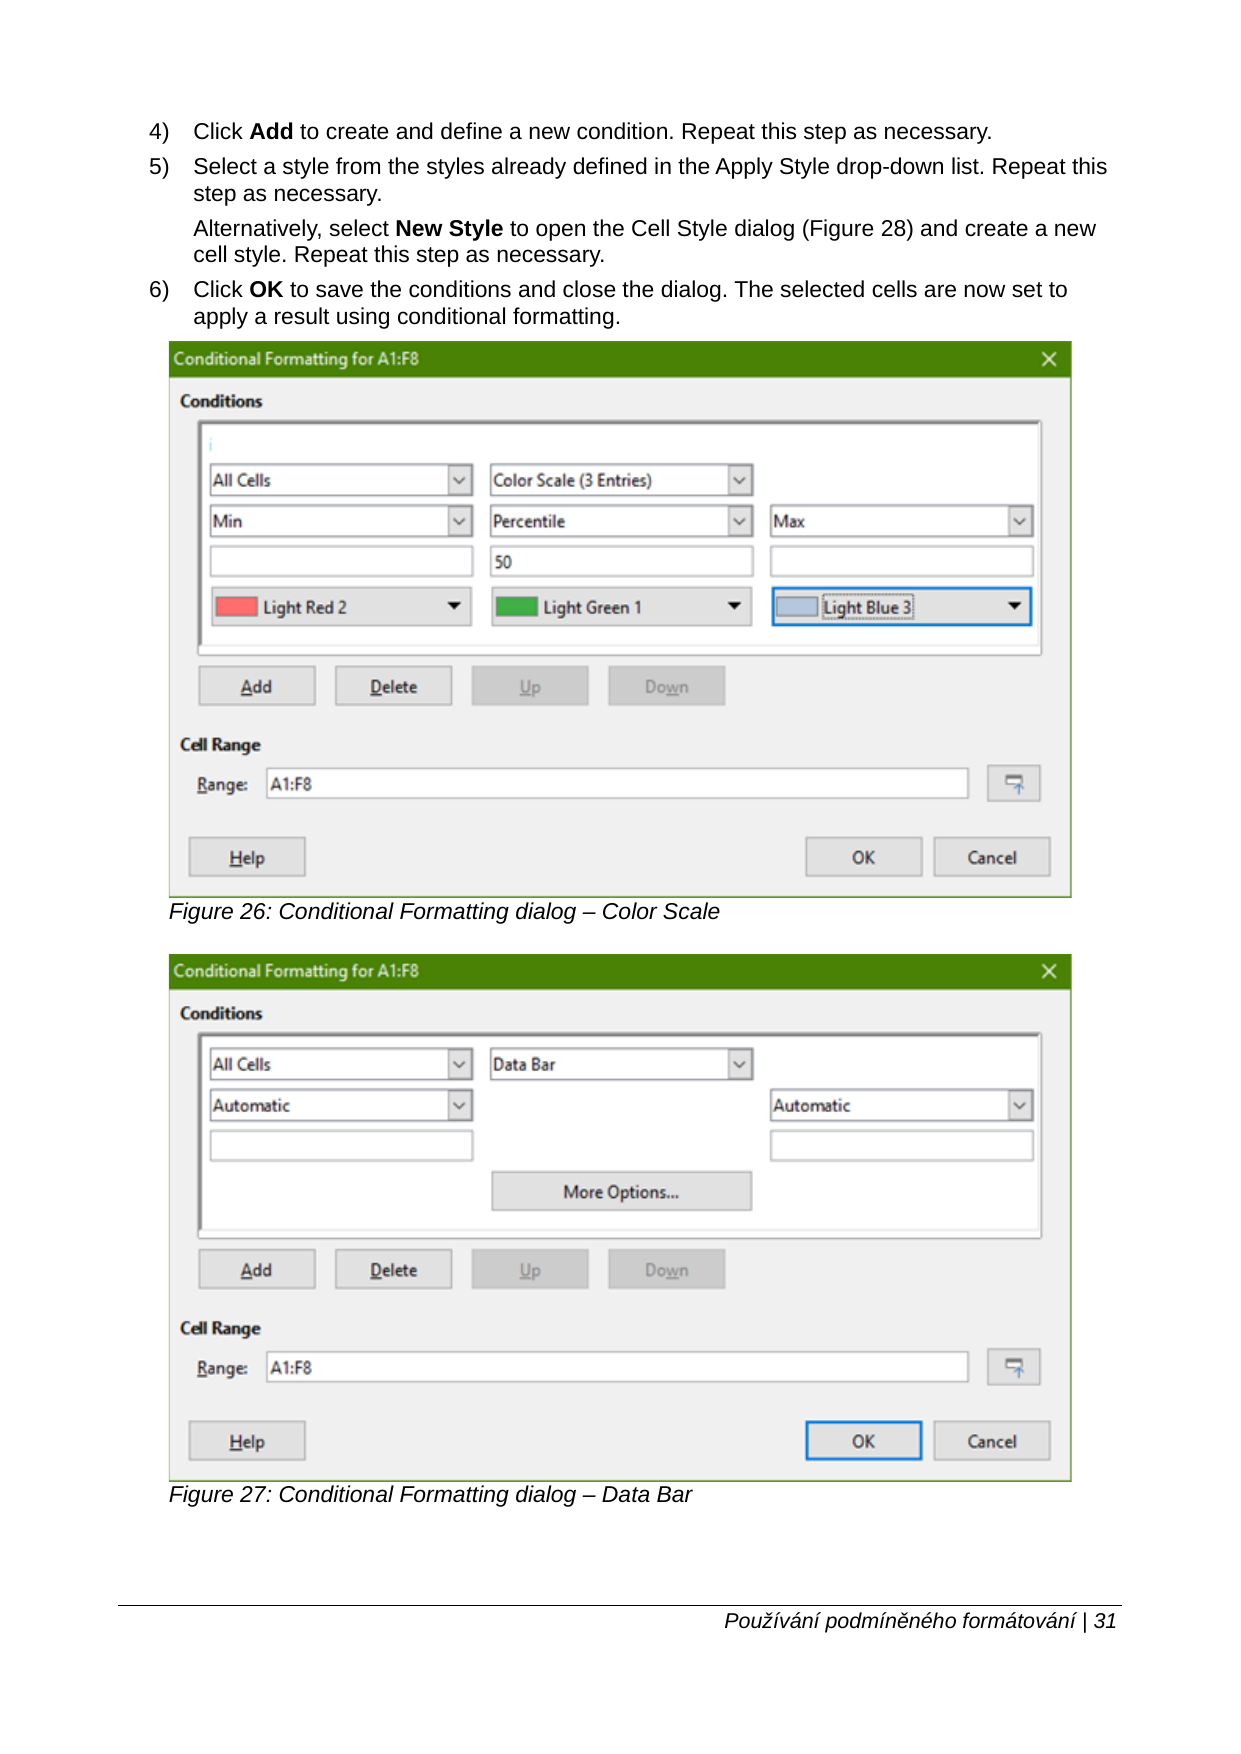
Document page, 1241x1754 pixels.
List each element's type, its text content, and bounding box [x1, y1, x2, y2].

list Select a style from the styles already defined in the Apply Style drop-down list. Repeat this step as necessary. [169, 153, 1122, 206]
picture [168, 954, 1072, 1482]
list Alternatively, select New Style to open the Cell Style dialog (Figure 28) and create a new cell style. Repeat this step as necessary. [169, 215, 1122, 268]
text Figure 27: Conditional Formatting dialog – Data Bar [169, 1482, 1072, 1508]
list Click OK to save the conditions and close the dialog. The selected cells are now set to apply a result using conditional formatting. [169, 276, 1122, 329]
list Click Add to create and define a new condition. Repeat this step as necessary. [169, 118, 1122, 144]
picture [168, 341, 1072, 898]
text Figure 26: Conditional Formatting dialog – Color Scale [169, 898, 1072, 924]
